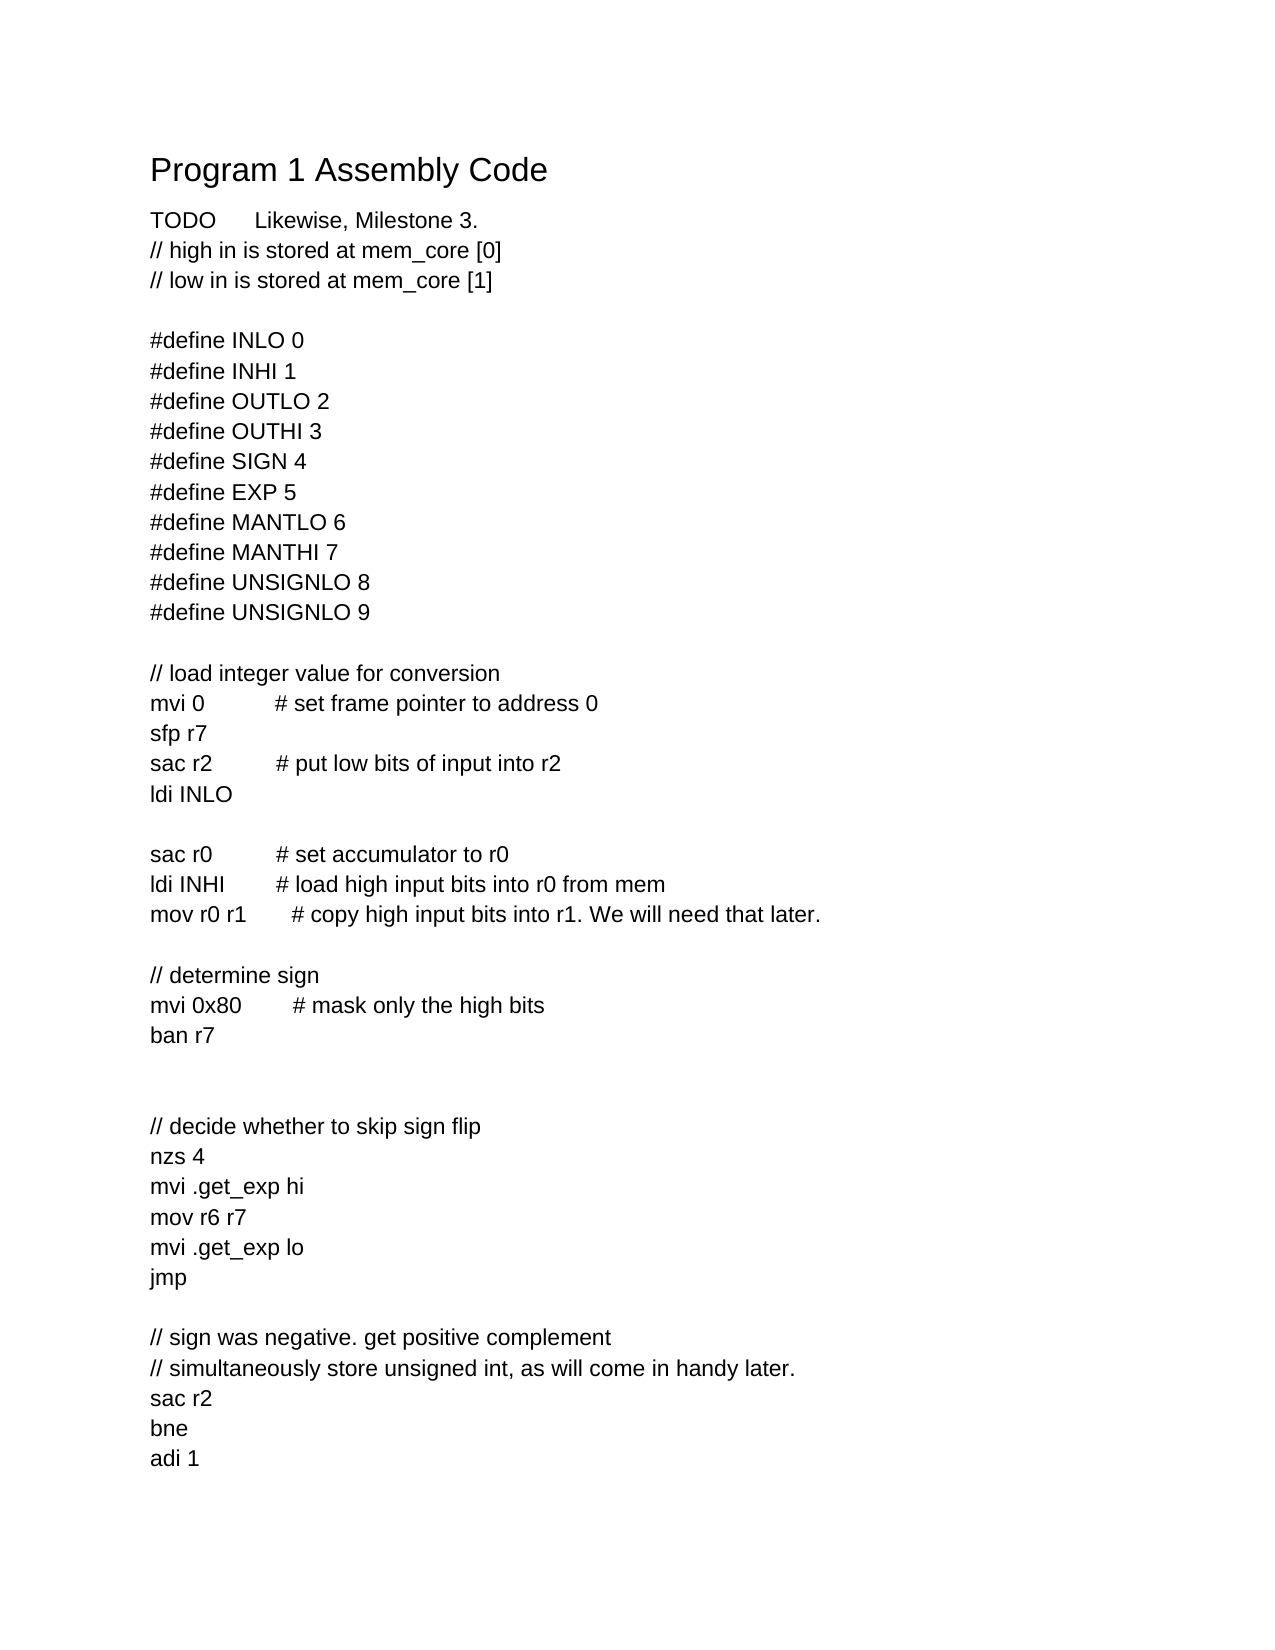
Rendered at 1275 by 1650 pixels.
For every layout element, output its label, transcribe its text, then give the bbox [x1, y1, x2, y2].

text #define INLO 0 [150, 327, 1125, 354]
text sfp r7 [150, 720, 1125, 747]
text // determine sign [150, 962, 1125, 988]
text // decide whether to skip sign flip [150, 1113, 1125, 1139]
text // load integer value for conversion [150, 660, 1125, 686]
text TODO Likewise, Milestone 3. [150, 207, 1125, 233]
text // simultaneously store unsigned int, as will come in handy later. [150, 1354, 1125, 1381]
text mvi .get_exp lo [150, 1234, 1125, 1260]
text #define EXP 5 [150, 478, 1125, 505]
text // low in is stored at mem_core [1] [150, 267, 1125, 293]
text #define UNSIGNLO 9 [150, 599, 1125, 626]
text #define OUTLO 2 [150, 388, 1125, 414]
text sac r2 [150, 1385, 1125, 1411]
text #define OUTHI 3 [150, 418, 1125, 444]
text mov r6 r7 [150, 1203, 1125, 1230]
subtitle Program 1 Assembly Code [150, 150, 1125, 188]
text #define SIGN 4 [150, 448, 1125, 475]
text #define MANTHI 7 [150, 539, 1125, 565]
text ldi INLO [150, 781, 1125, 807]
text jmp [150, 1264, 1125, 1290]
text #define INHI 1 [150, 358, 1125, 384]
text mvi .get_exp hi [150, 1173, 1125, 1200]
text mvi 0 # set frame pointer to address 0 [150, 690, 1125, 716]
text sac r2 # put low bits of input into r2 [150, 750, 1125, 777]
text bne [150, 1415, 1125, 1441]
text mvi 0x80 # mask only the high bits [150, 992, 1125, 1018]
text #define UNSIGNLO 8 [150, 569, 1125, 596]
text ban r7 [150, 1022, 1125, 1049]
text ldi INHI # load high input bits into r0 from mem [150, 871, 1125, 898]
text nzs 4 [150, 1143, 1125, 1169]
text #define MANTLO 6 [150, 509, 1125, 535]
text sac r0 # set accumulator to r0 [150, 841, 1125, 867]
text // high in is stored at mem_core [0] [150, 237, 1125, 263]
text adi 1 [150, 1445, 1125, 1472]
text // sign was negative. get positive complement [150, 1324, 1125, 1351]
text mov r0 r1 # copy high input bits into r1. We will need that later. [150, 901, 1125, 928]
